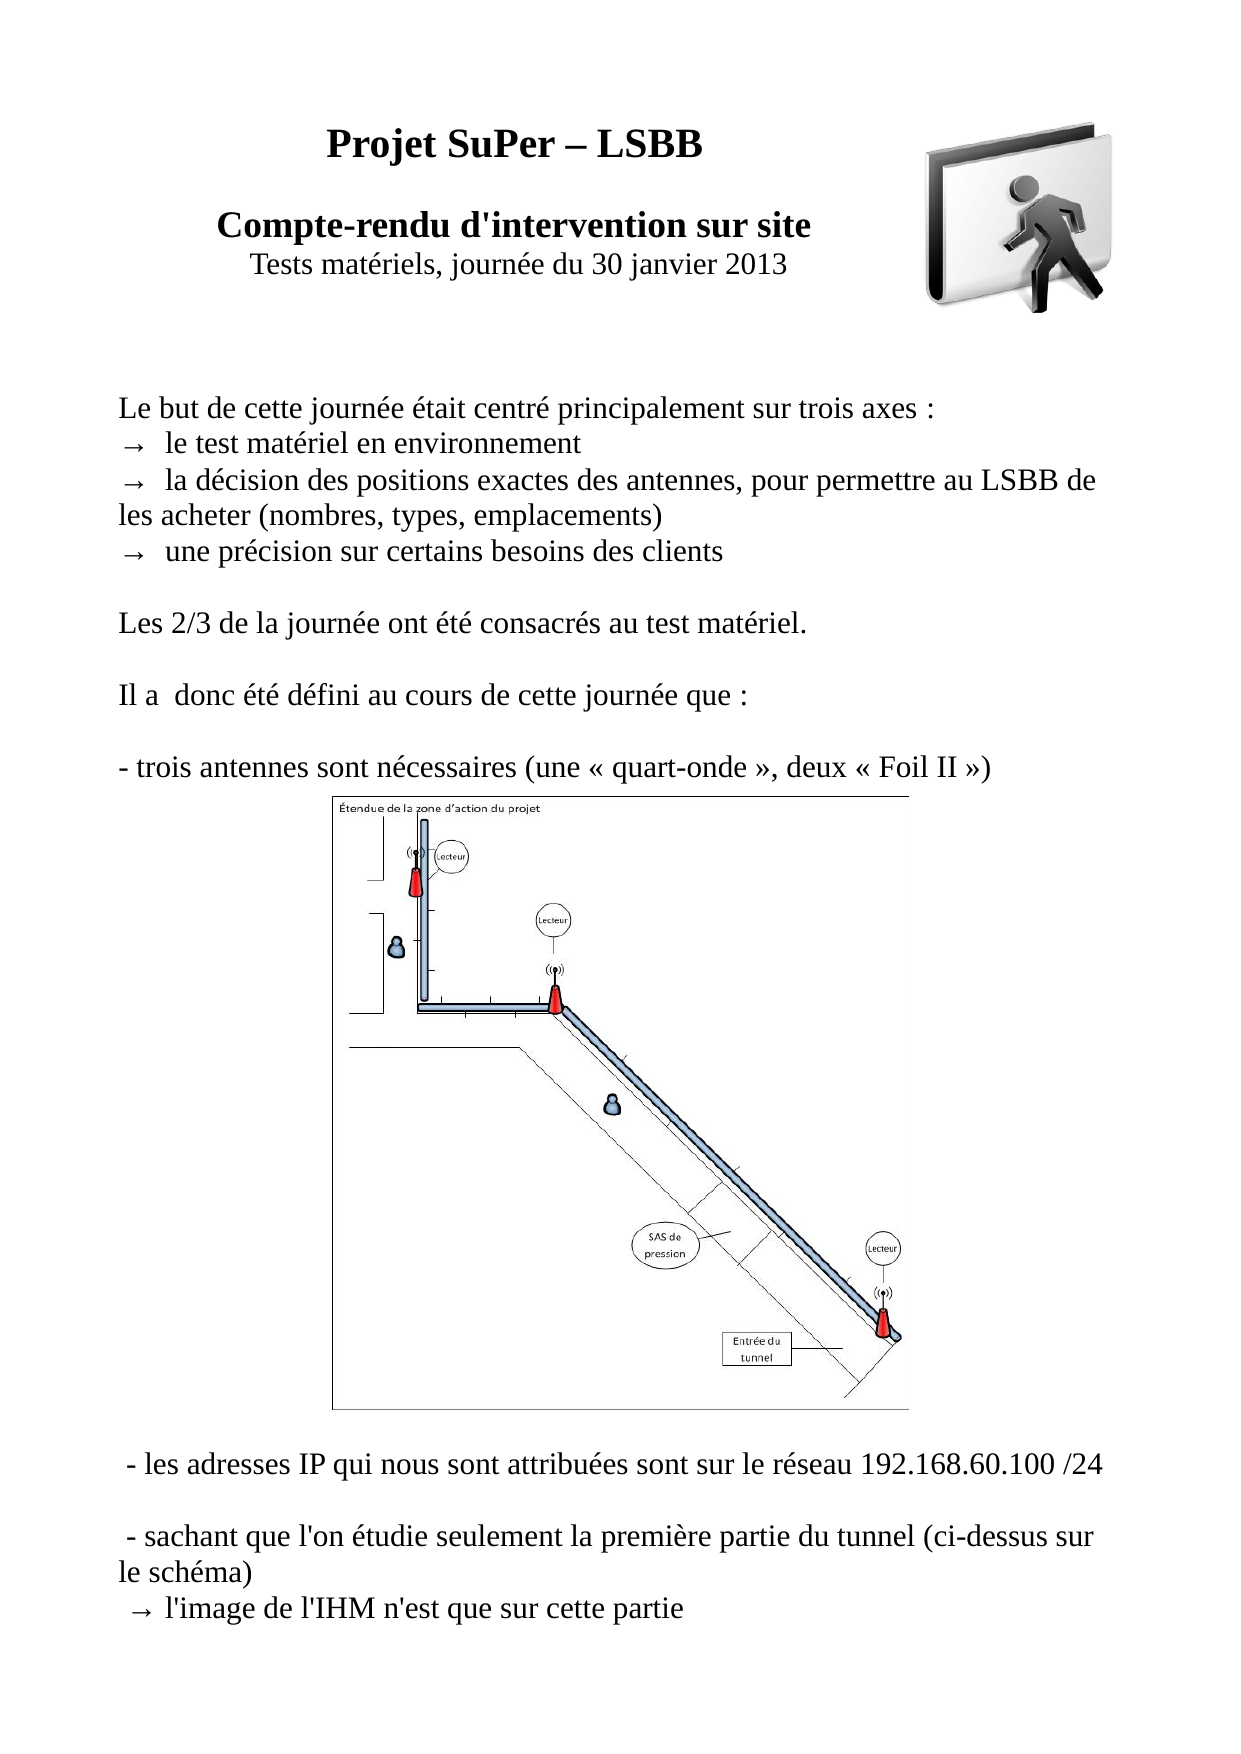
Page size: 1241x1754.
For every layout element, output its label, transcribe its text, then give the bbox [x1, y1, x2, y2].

text - trois antennes sont nécessaires (une « quart-onde », deux « Foil II ») [118, 748, 1122, 784]
text Les 2/3 de la journée ont été consacrés au test matériel. [118, 604, 1122, 640]
text Tests matériels, journée du 30 janvier 2013 [118, 245, 918, 281]
text Projet SuPer – LSBB [118, 118, 918, 166]
text Il a donc été défini au cours de cette journée que : [118, 676, 1122, 712]
text Compte-rendu d'intervention sur site [118, 202, 918, 245]
picture [918, 118, 1123, 321]
text → une précision sur certains besoins des clients [118, 533, 1122, 568]
text Le but de cette journée était centré principalement sur trois axes : [118, 389, 1122, 425]
text → l'image de l'IHM n'est que sur cette partie [118, 1589, 1122, 1625]
text → le test matériel en environnement [118, 425, 1122, 461]
picture [331, 795, 909, 1410]
text - sachant que l'on étudie seulement la première partie du tunnel (ci-dessus sur le schéma) [118, 1517, 1122, 1589]
text → la décision des positions exactes des antennes, pour permettre au LSBB de les acheter (nombres, types, emplacements) [118, 461, 1122, 533]
text - les adresses IP qui nous sont attribuées sont sur le réseau 192.168.60.100 /24 [118, 1446, 1122, 1481]
